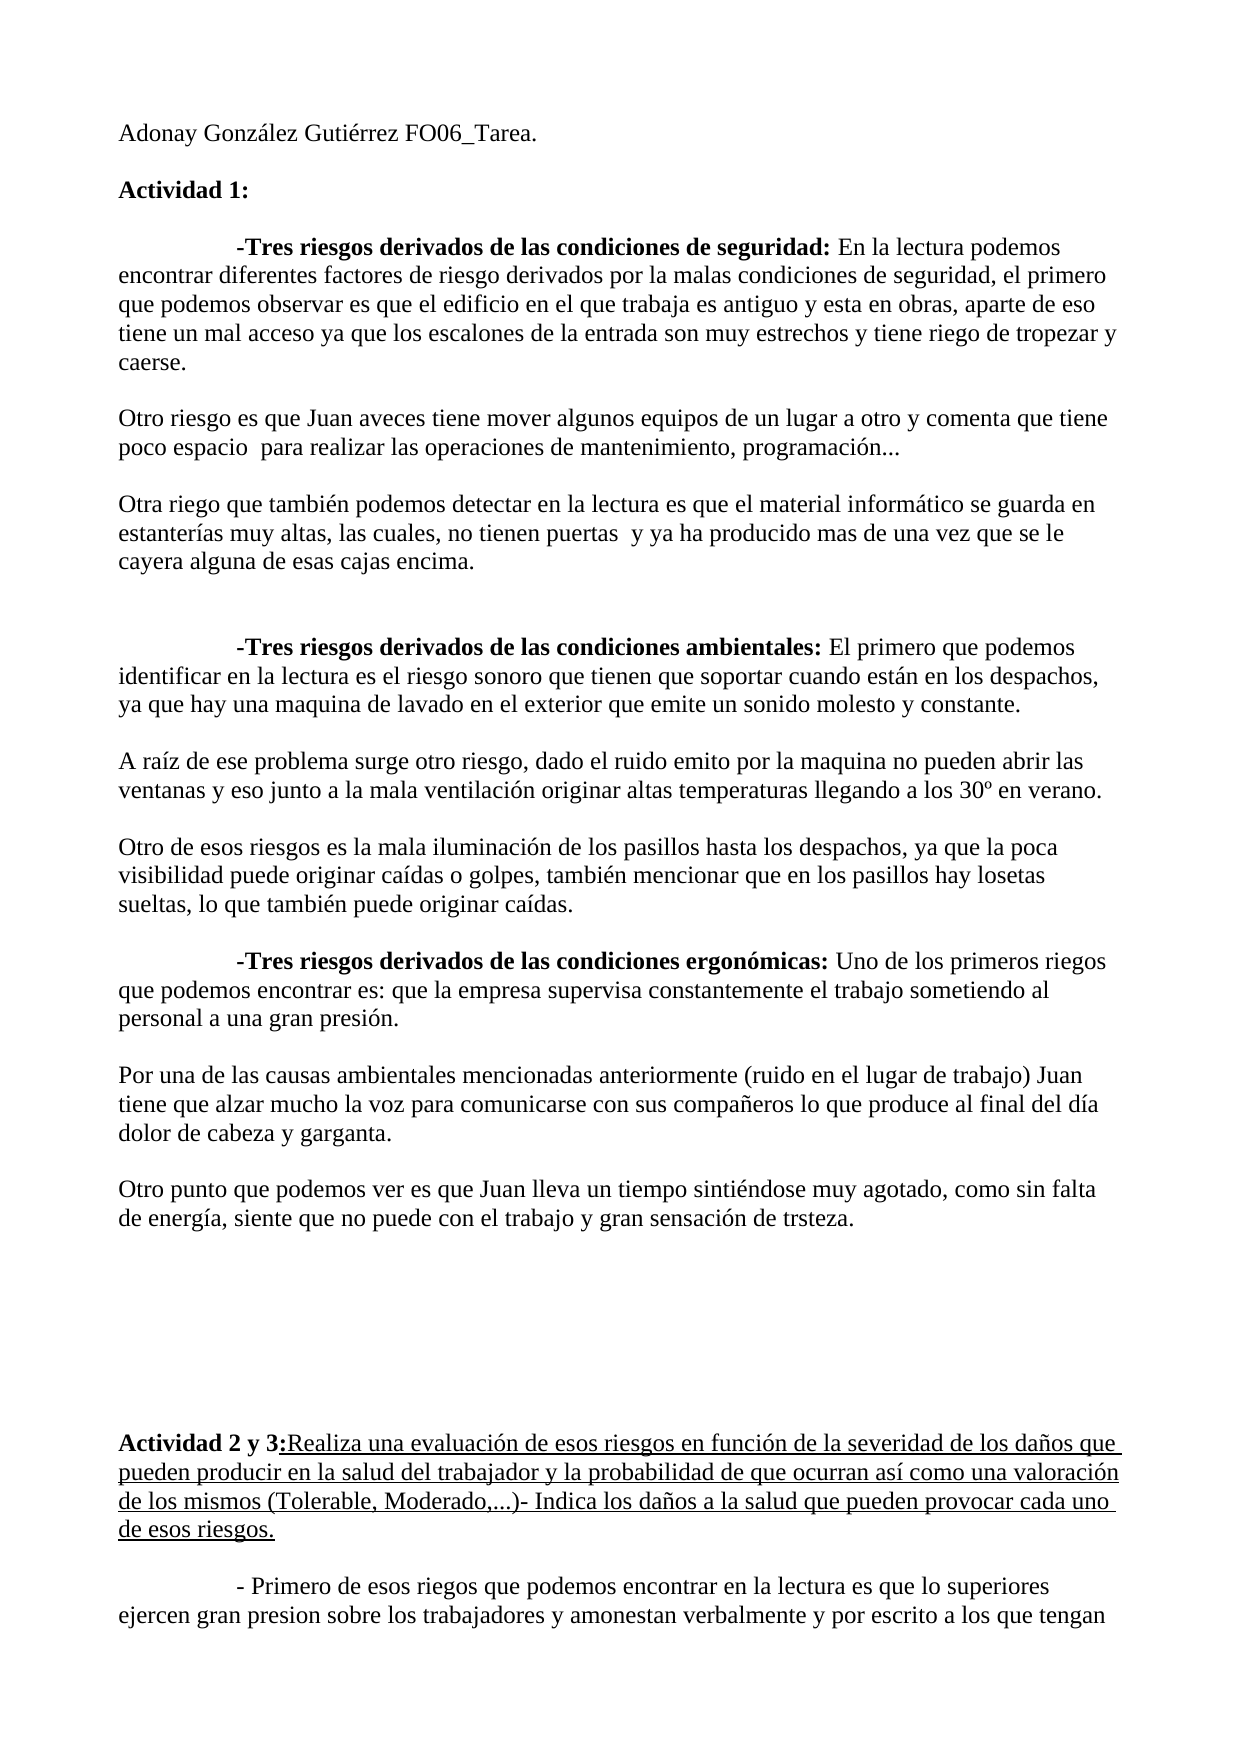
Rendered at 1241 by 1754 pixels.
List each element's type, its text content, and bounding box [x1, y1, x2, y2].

text Actividad 2 y 3:Realiza una evaluación de esos riesgos en función de la severidad de los daños que pueden producir en la salud del trabajador y la probabilidad de que ocurran así como una valoración de los mismos (Tolerable, Moderado,...)- Indica los daños a la salud que pueden provocar cada uno de esos riesgos. [118, 1428, 1122, 1543]
text Adonay González Gutiérrez FO06_Tarea. [118, 118, 1122, 147]
text -Tres riesgos derivados de las condiciones ambientales: El primero que podemos identificar en la lectura es el riesgo sonoro que tienen que soportar cuando están en los despachos, ya que hay una maquina de lavado en el exterior que emite un sonido molesto y constante. [118, 632, 1122, 718]
text Por una de las causas ambientales mencionadas anteriormente (ruido en el lugar de trabajo) Juan tiene que alzar mucho la voz para comunicarse con sus compañeros lo que produce al final del día dolor de cabeza y garganta. [118, 1060, 1122, 1147]
text - Primero de esos riegos que podemos encontrar en la lectura es que lo superiores ejercen gran presion sobre los trabajadores y amonestan verbalmente y por escrito a los que tengan [118, 1571, 1122, 1629]
text -Tres riesgos derivados de las condiciones de seguridad: En la lectura podemos encontrar diferentes factores de riesgo derivados por la malas condiciones de seguridad, el primero que podemos observar es que el edificio en el que trabaja es antiguo y esta en obras, aparte de eso tiene un mal acceso ya que los escalones de la entrada son muy estrechos y tiene riego de tropezar y caerse. [118, 232, 1122, 375]
text Actividad 1: [118, 175, 1122, 204]
text Otro de esos riesgos es la mala iluminación de los pasillos hasta los despachos, ya que la poca visibilidad puede originar caídas o golpes, también mencionar que en los pasillos hay losetas sueltas, lo que también puede originar caídas. [118, 832, 1122, 918]
text -Tres riesgos derivados de las condiciones ergonómicas: Uno de los primeros riegos que podemos encontrar es: que la empresa supervisa constantemente el trabajo sometiendo al personal a una gran presión. [118, 946, 1122, 1032]
text Otro punto que podemos ver es que Juan lleva un tiempo sintiéndose muy agotado, como sin falta de energía, siente que no puede con el trabajo y gran sensación de trsteza. [118, 1174, 1122, 1232]
text Otra riego que también podemos detectar en la lectura es que el material informático se guarda en estanterías muy altas, las cuales, no tienen puertas y ya ha producido mas de una vez que se le cayera alguna de esas cajas encima. [118, 489, 1122, 575]
text A raíz de ese problema surge otro riesgo, dado el ruido emito por la maquina no pueden abrir las ventanas y eso junto a la mala ventilación originar altas temperaturas llegando a los 30º en verano. [118, 746, 1122, 804]
text Otro riesgo es que Juan aveces tiene mover algunos equipos de un lugar a otro y comenta que tiene poco espacio para realizar las operaciones de mantenimiento, programación... [118, 403, 1122, 461]
